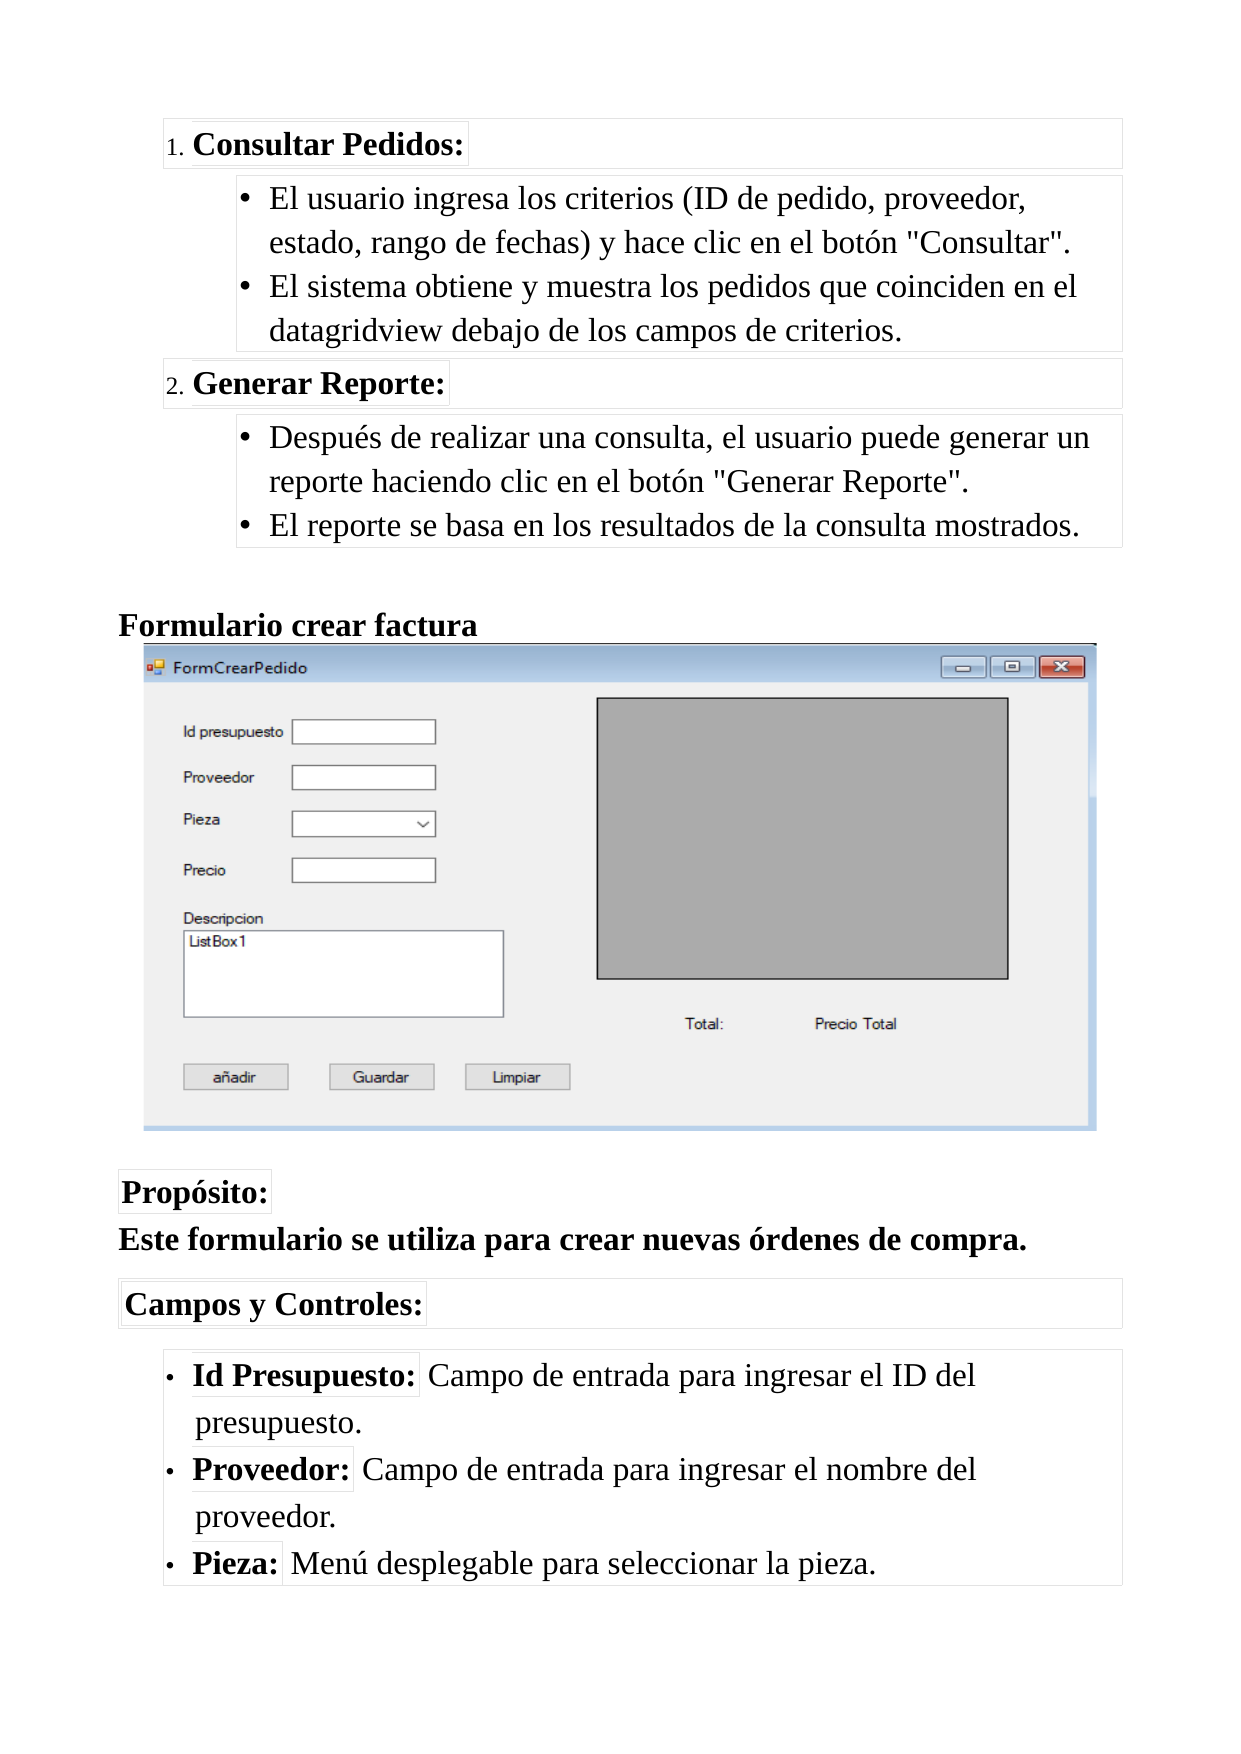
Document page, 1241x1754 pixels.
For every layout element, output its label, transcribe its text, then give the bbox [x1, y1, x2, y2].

text Propósito: Este formulario se utiliza para crear nuevas órdenes de compra. [118, 1169, 1122, 1257]
list El usuario ingresa los criterios (ID de pedido, proveedor, estado, rango de fechas) y hace clic en el botón "Consultar". [237, 176, 1122, 261]
text Campos y Controles: [119, 1279, 1122, 1328]
text Formulario crear factura [118, 606, 1122, 644]
picture [143, 643, 1097, 1131]
list Id Presupuesto: Campo de entrada para ingresar el ID del presupuesto. [164, 1350, 1122, 1441]
list Generar Reporte: [164, 359, 1122, 408]
list El reporte se basa en los resultados de la consulta mostrados. [237, 502, 1122, 547]
list Proveedor: Campo de entrada para ingresar el nombre del proveedor. [164, 1443, 1122, 1535]
list Consultar Pedidos: [164, 119, 1122, 168]
list Pieza: Menú desplegable para seleccionar la pieza. [164, 1538, 1122, 1585]
list Después de realizar una consulta, el usuario puede generar un reporte haciendo clic en el botón "Generar Reporte". [237, 415, 1122, 500]
list El sistema obtiene y muestra los pedidos que coinciden en el datagridview debajo de los campos de criterios. [237, 263, 1122, 351]
